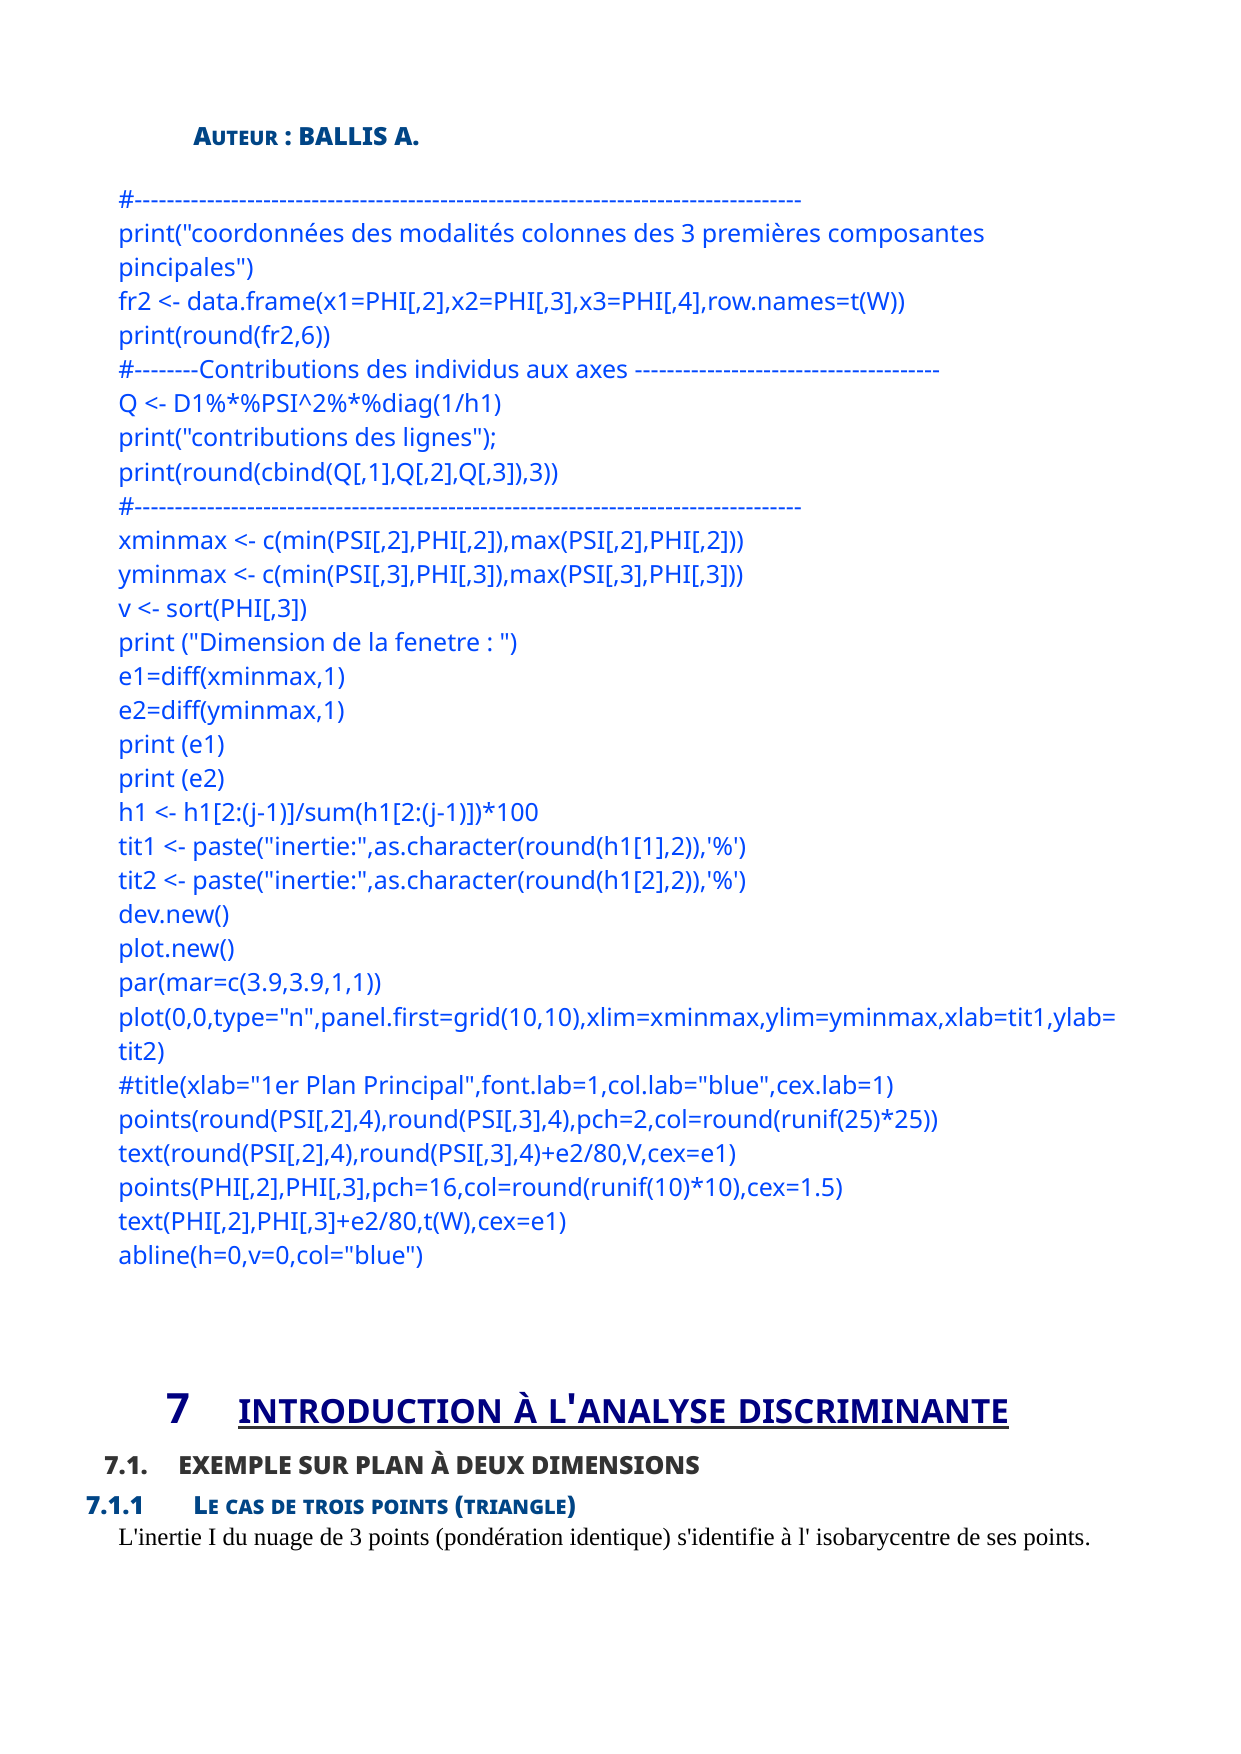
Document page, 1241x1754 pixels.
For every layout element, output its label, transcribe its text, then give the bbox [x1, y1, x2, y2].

text points(round(PSI[,2],4),round(PSI[,3],4),pch=2,col=round(runif(25)*25)) [118, 1101, 1123, 1135]
text print (e2) [118, 761, 1123, 795]
text dev.new() [118, 897, 1123, 931]
text L'inertie I du nuage de 3 points (pondération identique) s'identifie à l' isobarycentre de ses points. [118, 1522, 1123, 1551]
text plot.new() [118, 931, 1123, 965]
text Q <- D1%*%PSI^2%*%diag(1/h1) [118, 386, 1123, 420]
text #title(xlab="1er Plan Principal",font.lab=1,col.lab="blue",cex.lab=1) [118, 1067, 1123, 1101]
text v <- sort(PHI[,3]) [118, 590, 1123, 624]
subtitle introduction à l'analyse discriminante [156, 1378, 1123, 1435]
text tit2 <- paste("inertie:",as.character(round(h1[2],2)),'%') [118, 863, 1123, 897]
text text(PHI[,2],PHI[,3]+e2/80,t(W),cex=e1) [118, 1203, 1123, 1238]
text xminmax <- c(min(PSI[,2],PHI[,2]),max(PSI[,2],PHI[,2])) [118, 522, 1123, 556]
text par(mar=c(3.9,3.9,1,1)) [118, 965, 1123, 999]
text points(PHI[,2],PHI[,3],pch=16,col=round(runif(10)*10),cex=1.5) [118, 1169, 1123, 1203]
subtitle Exemple sur plan à deux dimensions [104, 1448, 1123, 1482]
text abline(h=0,v=0,col="blue") [118, 1238, 1123, 1272]
text #----------------------------------------------------------------------------------- [118, 488, 1123, 522]
text text(round(PSI[,2],4),round(PSI[,3],4)+e2/80,V,cex=e1) [118, 1135, 1123, 1169]
text #--------Contributions des individus aux axes -------------------------------------- [118, 352, 1123, 386]
text print (e1) [118, 727, 1123, 761]
text print(round(fr2,6)) [118, 318, 1123, 352]
text tit1 <- paste("inertie:",as.character(round(h1[1],2)),'%') [118, 829, 1123, 863]
text e1=diff(xminmax,1) [118, 658, 1123, 693]
text print("contributions des lignes"); [118, 420, 1123, 454]
text print(round(cbind(Q[,1],Q[,2],Q[,3]),3)) [118, 454, 1123, 488]
text #----------------------------------------------------------------------------------- [118, 182, 1123, 216]
text print("coordonnées des modalités colonnes des 3 premières composantes pincipales") [118, 216, 1123, 284]
text print ("Dimension de la fenetre : ") [118, 624, 1123, 658]
subtitle Le cas de trois points (triangle) [79, 1488, 1117, 1522]
text plot(0,0,type="n",panel.first=grid(10,10),xlim=xminmax,ylim=yminmax,xlab=tit1,ylab=tit2) [118, 999, 1123, 1067]
text yminmax <- c(min(PSI[,3],PHI[,3]),max(PSI[,3],PHI[,3])) [118, 556, 1123, 590]
text h1 <- h1[2:(j-1)]/sum(h1[2:(j-1)])*100 [118, 795, 1123, 829]
text fr2 <- data.frame(x1=PHI[,2],x2=PHI[,3],x3=PHI[,4],row.names=t(W)) [118, 284, 1123, 318]
text e2=diff(yminmax,1) [118, 693, 1123, 727]
